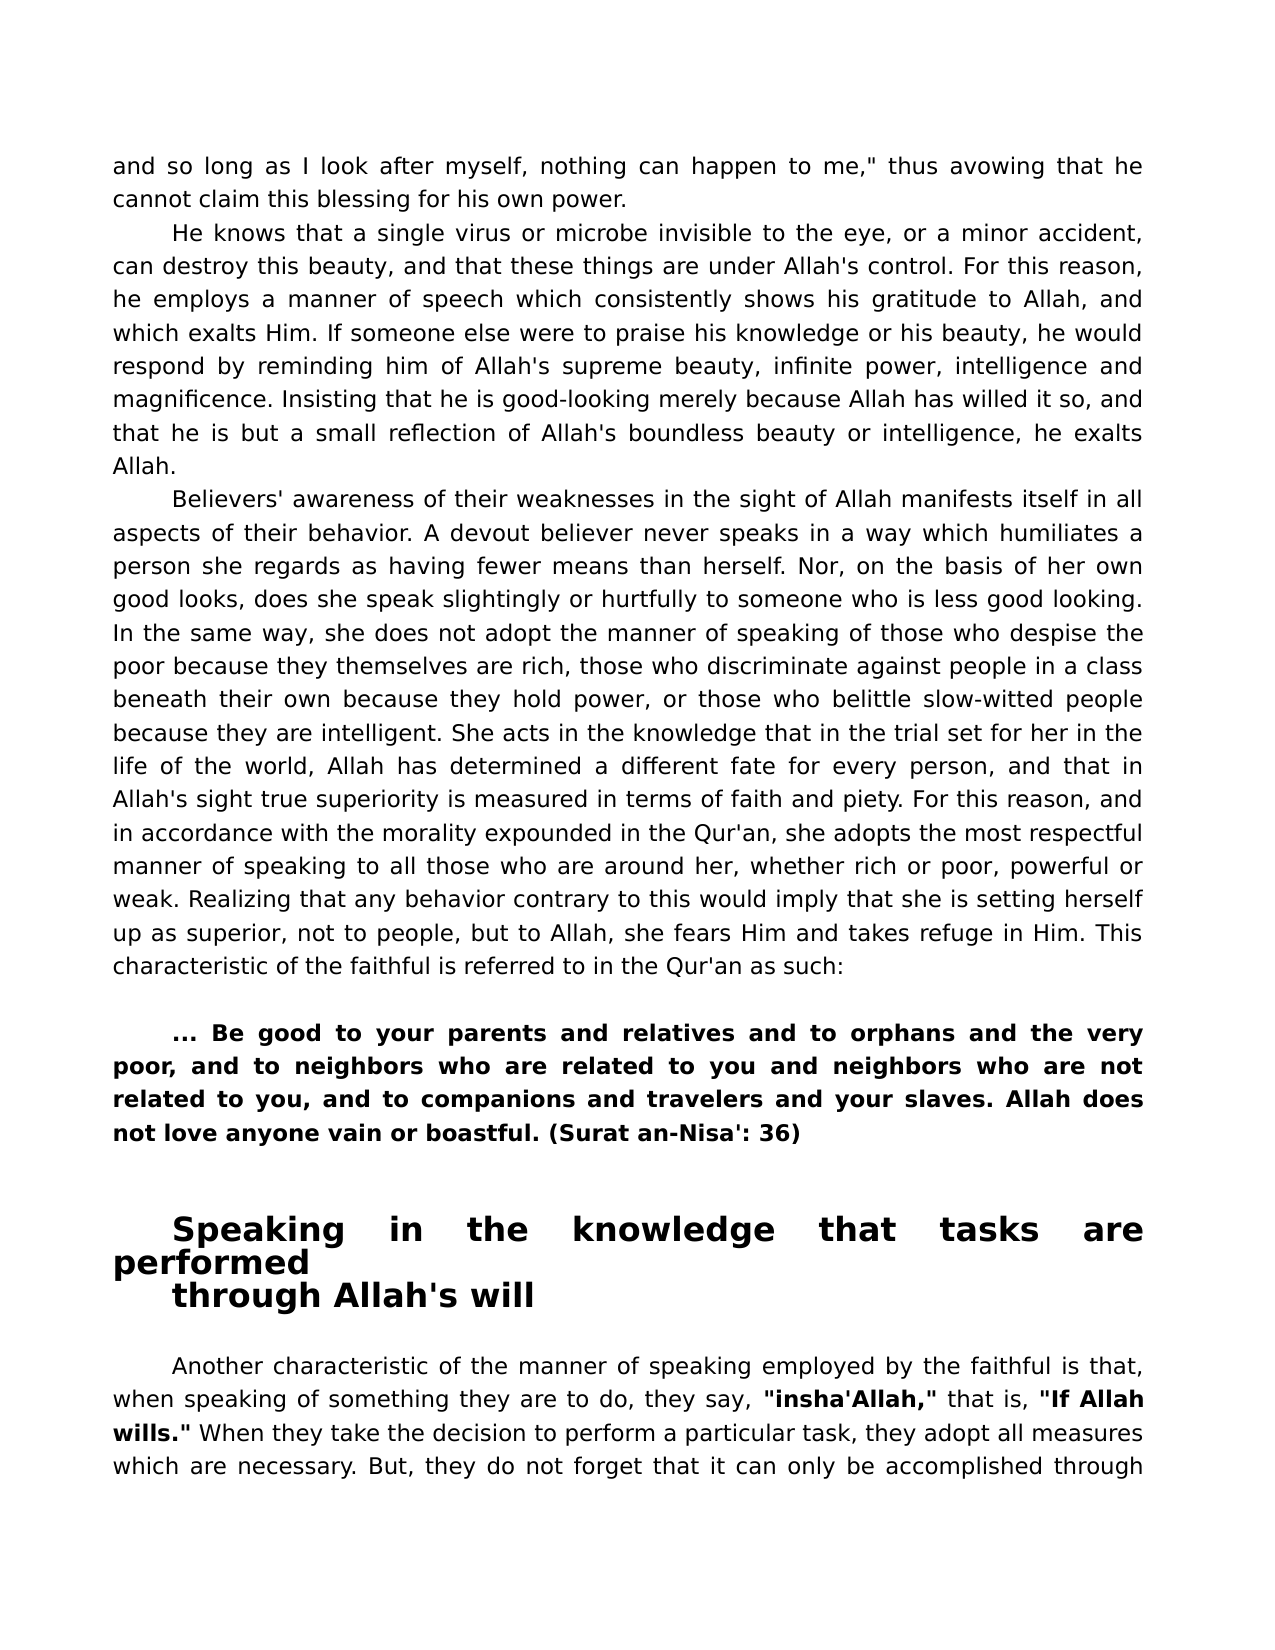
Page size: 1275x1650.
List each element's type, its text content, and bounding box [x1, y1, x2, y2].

text He knows that a single virus or microbe invisible to the eye, or a minor accident, can destroy this beauty, and that these things are under Allah's control. For this reason, he employs a manner of speech which consistently shows his gratitude to Allah, and which exalts Him. If someone else were to praise his knowledge or his beauty, he would respond by reminding him of Allah's supreme beauty, infinite power, intelligence and magnificence. Insisting that he is good-looking merely because Allah has willed it so, and that he is but a small reflection of Allah's boundless beauty or intelligence, he exalts Allah. [112, 214, 1145, 481]
text through Allah's will [112, 1281, 1145, 1314]
text and so long as I look after myself, nothing can happen to me," thus avowing that he cannot claim this blessing for his own power. [112, 148, 1145, 214]
text Believers' awareness of their weaknesses in the sight of Allah manifests itself in all aspects of their behavior. A devout believer never speaks in a way which humiliates a person she regards as having fewer means than herself. Nor, on the basis of her own good looks, does she speak slightingly or hurtfully to someone who is less good looking. In the same way, she does not adopt the manner of speaking of those who despise the poor because they themselves are rich, those who discriminate against people in a class beneath their own because they hold power, or those who belittle slow-witted people because they are intelligent. She acts in the knowledge that in the trial set for her in the life of the world, Allah has determined a different fate for every person, and that in Allah's sight true superiority is measured in terms of faith and piety. For this reason, and in accordance with the morality expounded in the Qur'an, she adopts the most respectful manner of speaking to all those who are around her, whether rich or poor, powerful or weak. Realizing that any behavior contrary to this would imply that she is setting herself up as superior, not to people, but to Allah, she fears Him and takes refuge in Him. This characteristic of the faithful is referred to in the Qur'an as such: [112, 481, 1145, 981]
text ... Be good to your parents and relatives and to orphans and the very poor, and to neighbors who are related to you and neighbors who are not related to you, and to companions and travelers and your slaves. Allah does not love anyone vain or boastful. (Surat an-Nisa': 36) [112, 1014, 1145, 1148]
text Speaking in the knowledge that tasks are performed [112, 1214, 1145, 1281]
text Another characteristic of the manner of speaking employed by the faithful is that, when speaking of something they are to do, they say, "insha'Allah," that is, "If Allah wills." When they take the decision to perform a particular task, they adopt all measures which are necessary. But, they do not forget that it can only be accomplished through [112, 1348, 1145, 1481]
